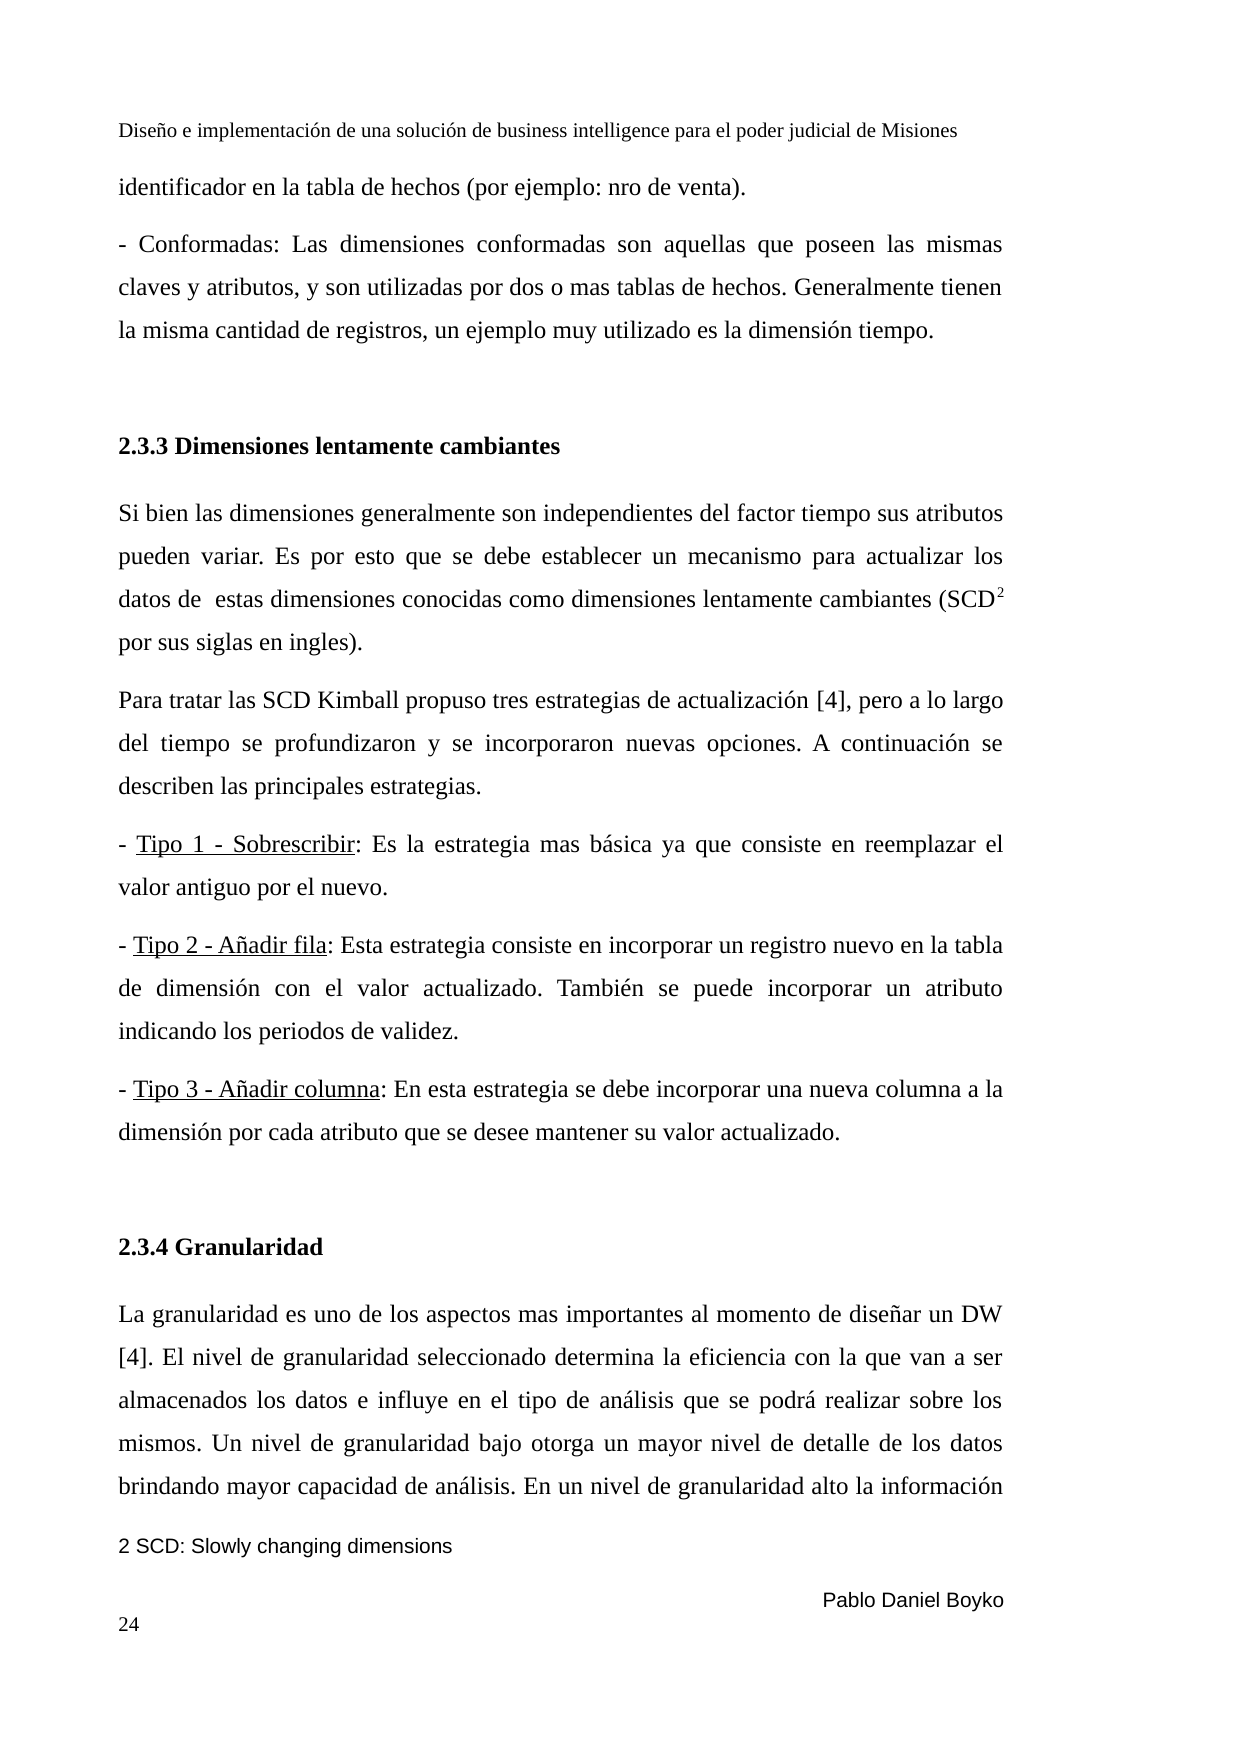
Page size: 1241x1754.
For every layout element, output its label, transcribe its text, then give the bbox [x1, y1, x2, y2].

text identificador en la tabla de hechos (por ejemplo: nro de venta). [118, 172, 1004, 200]
text Si bien las dimensiones generalmente son independientes del factor tiempo sus atributos pueden variar. Es por esto que se debe establecer un mecanismo para actualizar los datos de estas dimensiones conocidas como dimensiones lentamente cambiantes (SCD por sus siglas en ingles). [118, 498, 1004, 656]
text - Tipo 1 - Sobrescribir: Es la estrategia mas básica ya que consiste en reemplazar el valor antiguo por el nuevo. [118, 829, 1004, 901]
subtitle 2.3.4 Granularidad [118, 1232, 1004, 1261]
text - Tipo 2 - Añadir fila: Esta estrategia consiste en incorporar un registro nuevo en la tabla de dimensión con el valor actualizado. También se puede incorporar un atributo indicando los periodos de validez. [118, 930, 1004, 1045]
text SCD: Slowly changing dimensions [118, 1534, 1004, 1558]
text - Conformadas: Las dimensiones conformadas son aquellas que poseen las mismas claves y atributos, y son utilizadas por dos o mas tablas de hechos. Generalmente tienen la misma cantidad de registros, un ejemplo muy utilizado es la dimensión tiempo. [118, 229, 1004, 344]
subtitle 2.3.3 Dimensiones lentamente cambiantes [118, 431, 1004, 460]
text La granularidad es uno de los aspectos mas importantes al momento de diseñar un DW [4]. El nivel de granularidad seleccionado determina la eficiencia con la que van a ser almacenados los datos e influye en el tipo de análisis que se podrá realizar sobre los mismos. Un nivel de granularidad bajo otorga un mayor nivel de detalle de los datos brindando mayor capacidad de análisis. En un nivel de granularidad alto la información [118, 1299, 1004, 1500]
text Para tratar las SCD Kimball propuso tres estrategias de actualización [4], pero a lo largo del tiempo se profundizaron y se incorporaron nuevas opciones. A continuación se describen las principales estrategias. [118, 685, 1004, 800]
text - Tipo 3 - Añadir columna: En esta estrategia se debe incorporar una nueva columna a la dimensión por cada atributo que se desee mantener su valor actualizado. [118, 1074, 1004, 1146]
